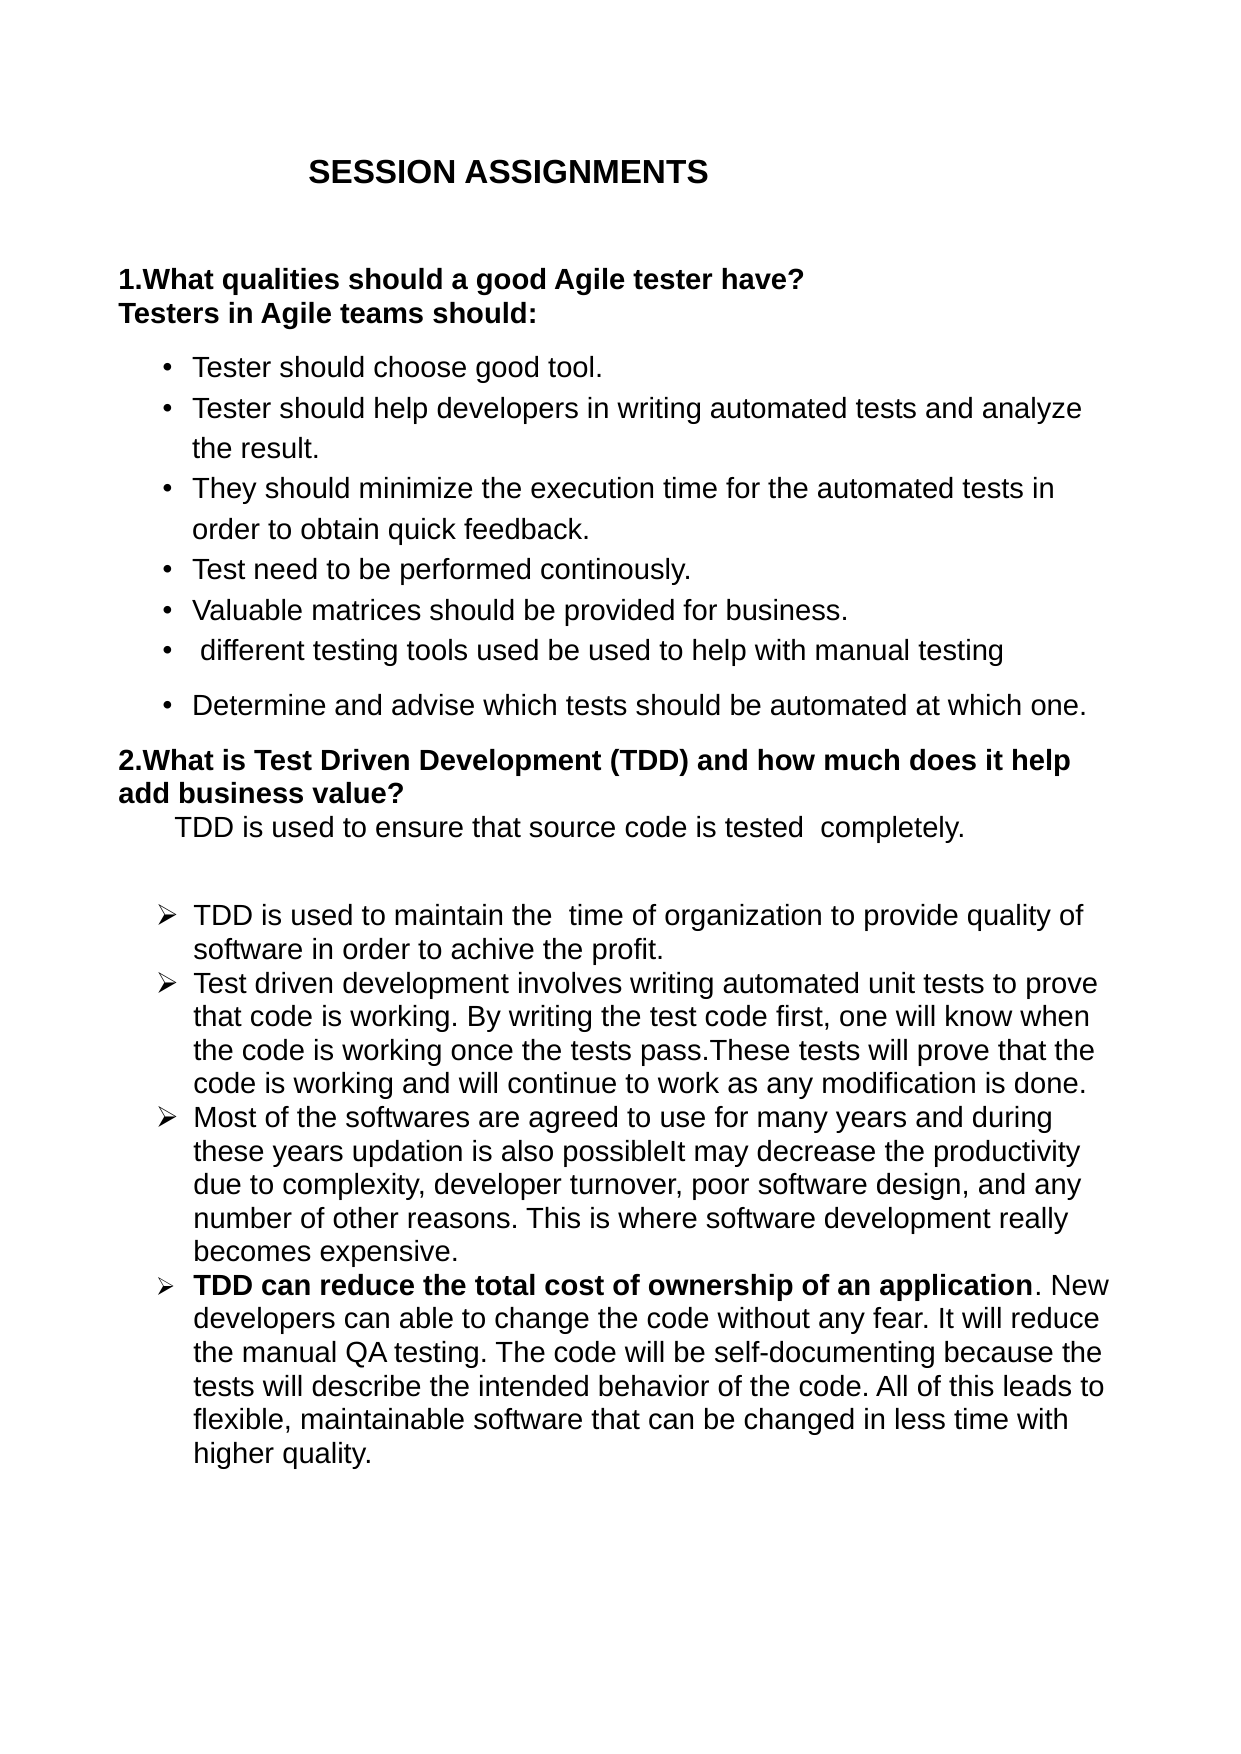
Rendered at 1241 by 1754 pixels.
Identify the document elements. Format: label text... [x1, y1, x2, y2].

list different testing tools used be used to help with manual testing [162, 633, 1122, 667]
text 1.What qualities should a good Agile tester have? [118, 262, 1122, 296]
list Tester should choose good tool. [162, 350, 1122, 384]
list Test driven development involves writing automated unit tests to prove that code is working. By writing the test code first, one will know when the code is working once the tests pass.These tests will prove that the code is working and will continue to work as any modification is done. [156, 966, 1122, 1100]
text 2.What is Test Driven Development (TDD) and how much does it help add business value? [118, 743, 1122, 810]
list Tester should help developers in writing automated tests and analyze the result. [162, 391, 1122, 465]
list Determine and advise which tests should be automated at which one. [162, 688, 1122, 722]
list Test need to be performed continously. [162, 552, 1122, 586]
list TDD can reduce the total cost of ownership of an application. New developers can able to change the code without any fear. It will reduce the manual QA testing. The code will be self-documenting because the tests will describe the intended behavior of the code. All of this leads to flexible, maintainable software that can be changed in less time with higher quality. [156, 1268, 1122, 1469]
list Most of the softwares are agreed to use for many years and during these years updation is also possibleIt may decrease the productivity due to complexity, developer turnover, poor software design, and any number of other reasons. This is where software development really becomes expensive. [156, 1100, 1122, 1268]
list Valuable matrices should be provided for business. [162, 592, 1122, 626]
list TDD is used to maintain the time of organization to provide quality of software in order to achive the profit. [156, 898, 1122, 966]
text TDD is used to ensure that source code is tested completely. [118, 810, 1122, 843]
text Testers in Agile teams should: [118, 296, 1122, 329]
text SESSION ASSIGNMENTS [118, 152, 1122, 190]
list They should minimize the execution time for the automated tests in order to obtain quick feedback. [162, 471, 1122, 545]
